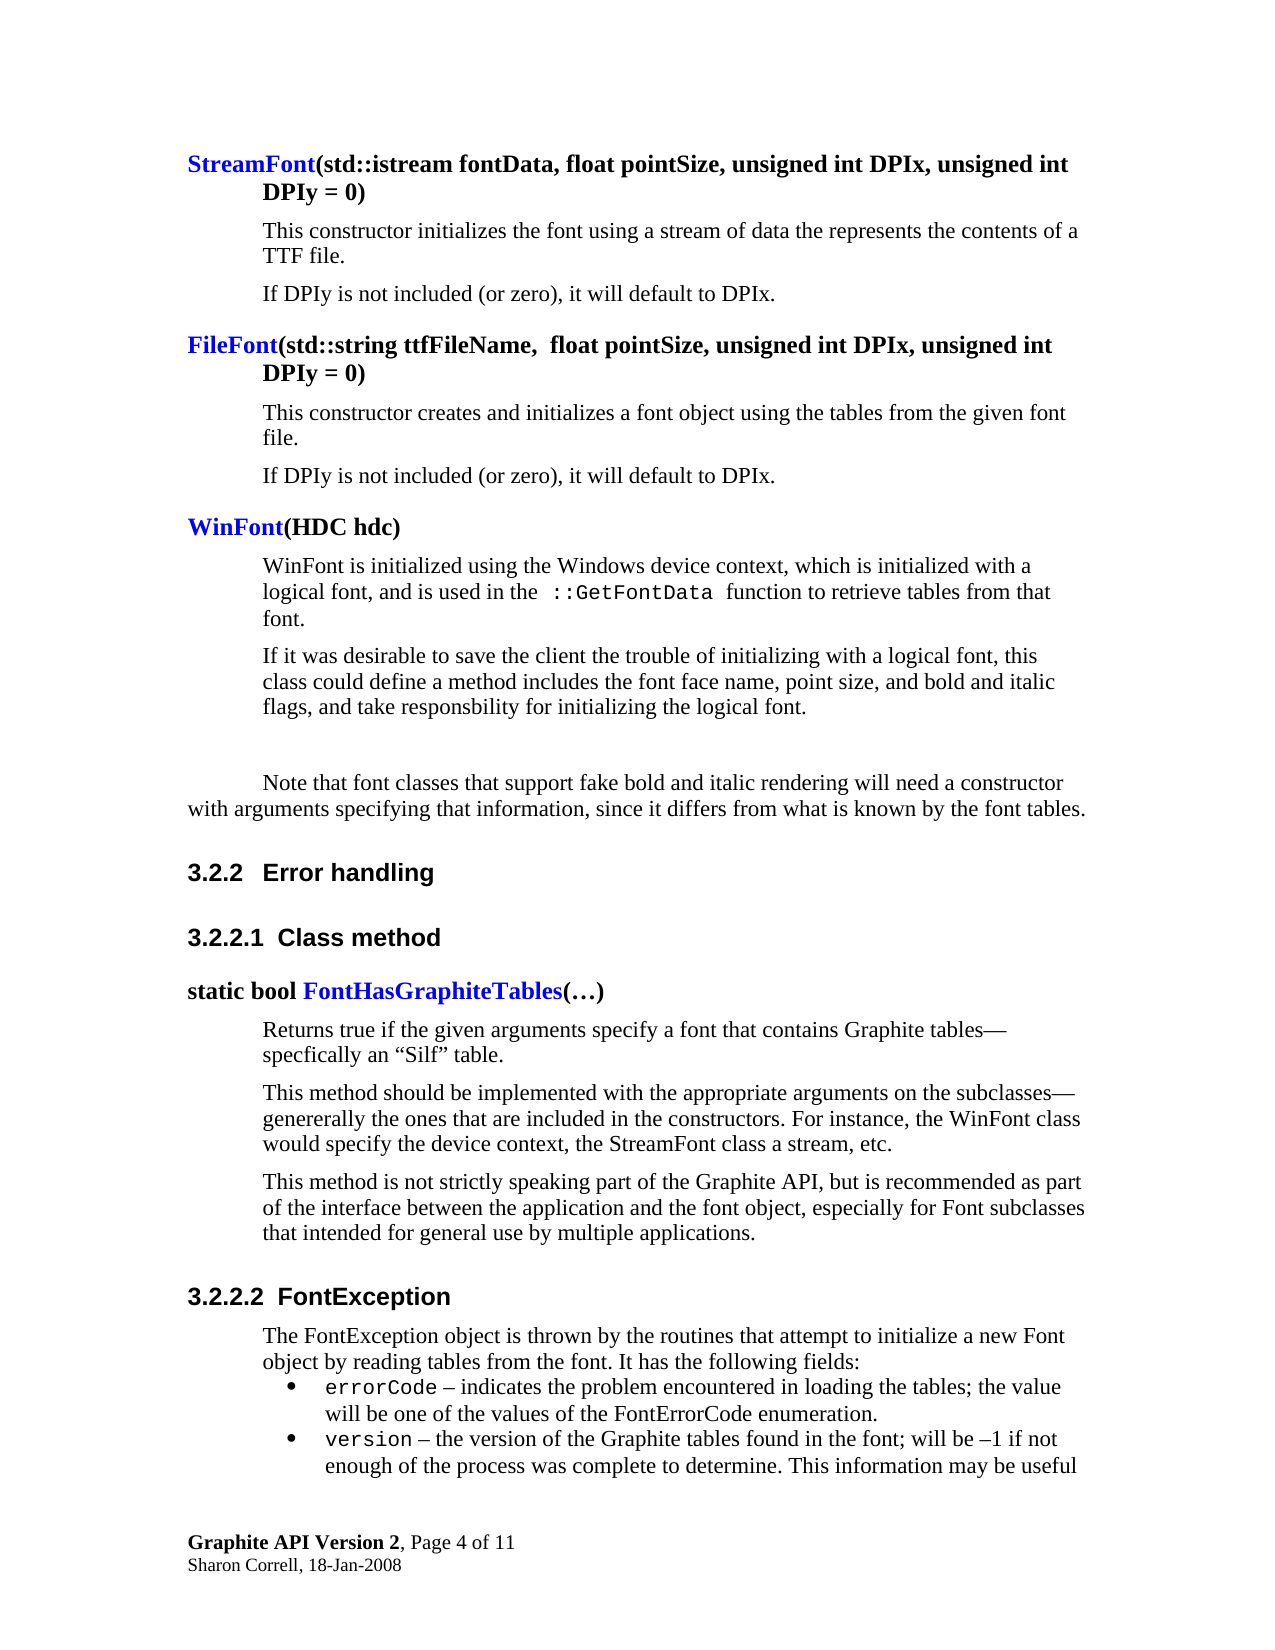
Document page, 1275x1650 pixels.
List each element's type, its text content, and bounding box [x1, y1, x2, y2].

text If DPIy is not included (or zero), it will default to DPIx. [262, 281, 1087, 307]
text This method is not strictly speaking part of the Graphite API, but is recommended as part of the interface between the application and the font object, especially for Font subclasses that intended for general use by multiple applications. [262, 1169, 1087, 1245]
text static bool FontHasGraphiteTables(…) [187, 977, 1087, 1004]
text StreamFont(std::istream fontData, float pointSize, unsigned int DPIx, unsigned int DPIy = 0) [187, 150, 1087, 205]
subtitle Class method [187, 924, 1087, 952]
text If it was desirable to save the client the trouble of initializing with a logical font, this class could define a method includes the font face name, point size, and bold and italic flags, and take responsbility for initializing the logical font. [262, 643, 1087, 720]
subtitle Error handling [187, 858, 1087, 886]
subtitle FontException [187, 1283, 1087, 1311]
text Note that font classes that support fake bold and italic rendering will need a constructor with arguments specifying that information, since it differs from what is known by the font tables. [187, 770, 1087, 821]
text FileFont(std::string ttfFileName, float pointSize, unsigned int DPIx, unsigned int DPIy = 0) [187, 332, 1087, 387]
text WinFont(HDC hdc) [187, 513, 1087, 541]
text This method should be implemented with the appropriate arguments on the subclasses—genererally the ones that are included in the constructors. For instance, the WinFont class would specify the device context, the StreamFont class a stream, etc. [262, 1080, 1087, 1157]
text If DPIy is not included (or zero), it will default to DPIx. [262, 463, 1087, 488]
text This constructor creates and initializes a font object using the tables from the given font file. [262, 399, 1087, 450]
list version – the version of the Graphite tables found in the font; will be –1 if not enough of the process was complete to determine. This information may be useful [287, 1426, 1087, 1478]
text This constructor initializes the font using a stream of data the represents the contents of a TTF file. [262, 218, 1087, 269]
list errorCode – indicates the problem encountered in loading the tables; the value will be one of the values of the FontErrorCode enumeration. [287, 1374, 1087, 1426]
text WinFont is initialized using the Windows device context, which is initialized with a logical font, and is used in the ::GetFontData function to retrieve tables from that font. [262, 553, 1087, 631]
text The FontException object is thrown by the routines that attempt to initialize a new Font object by reading tables from the font. It has the following fields: [262, 1323, 1087, 1374]
text Returns true if the given arguments specify a font that contains Graphite tables—specfically an “Silf” table. [262, 1017, 1087, 1068]
